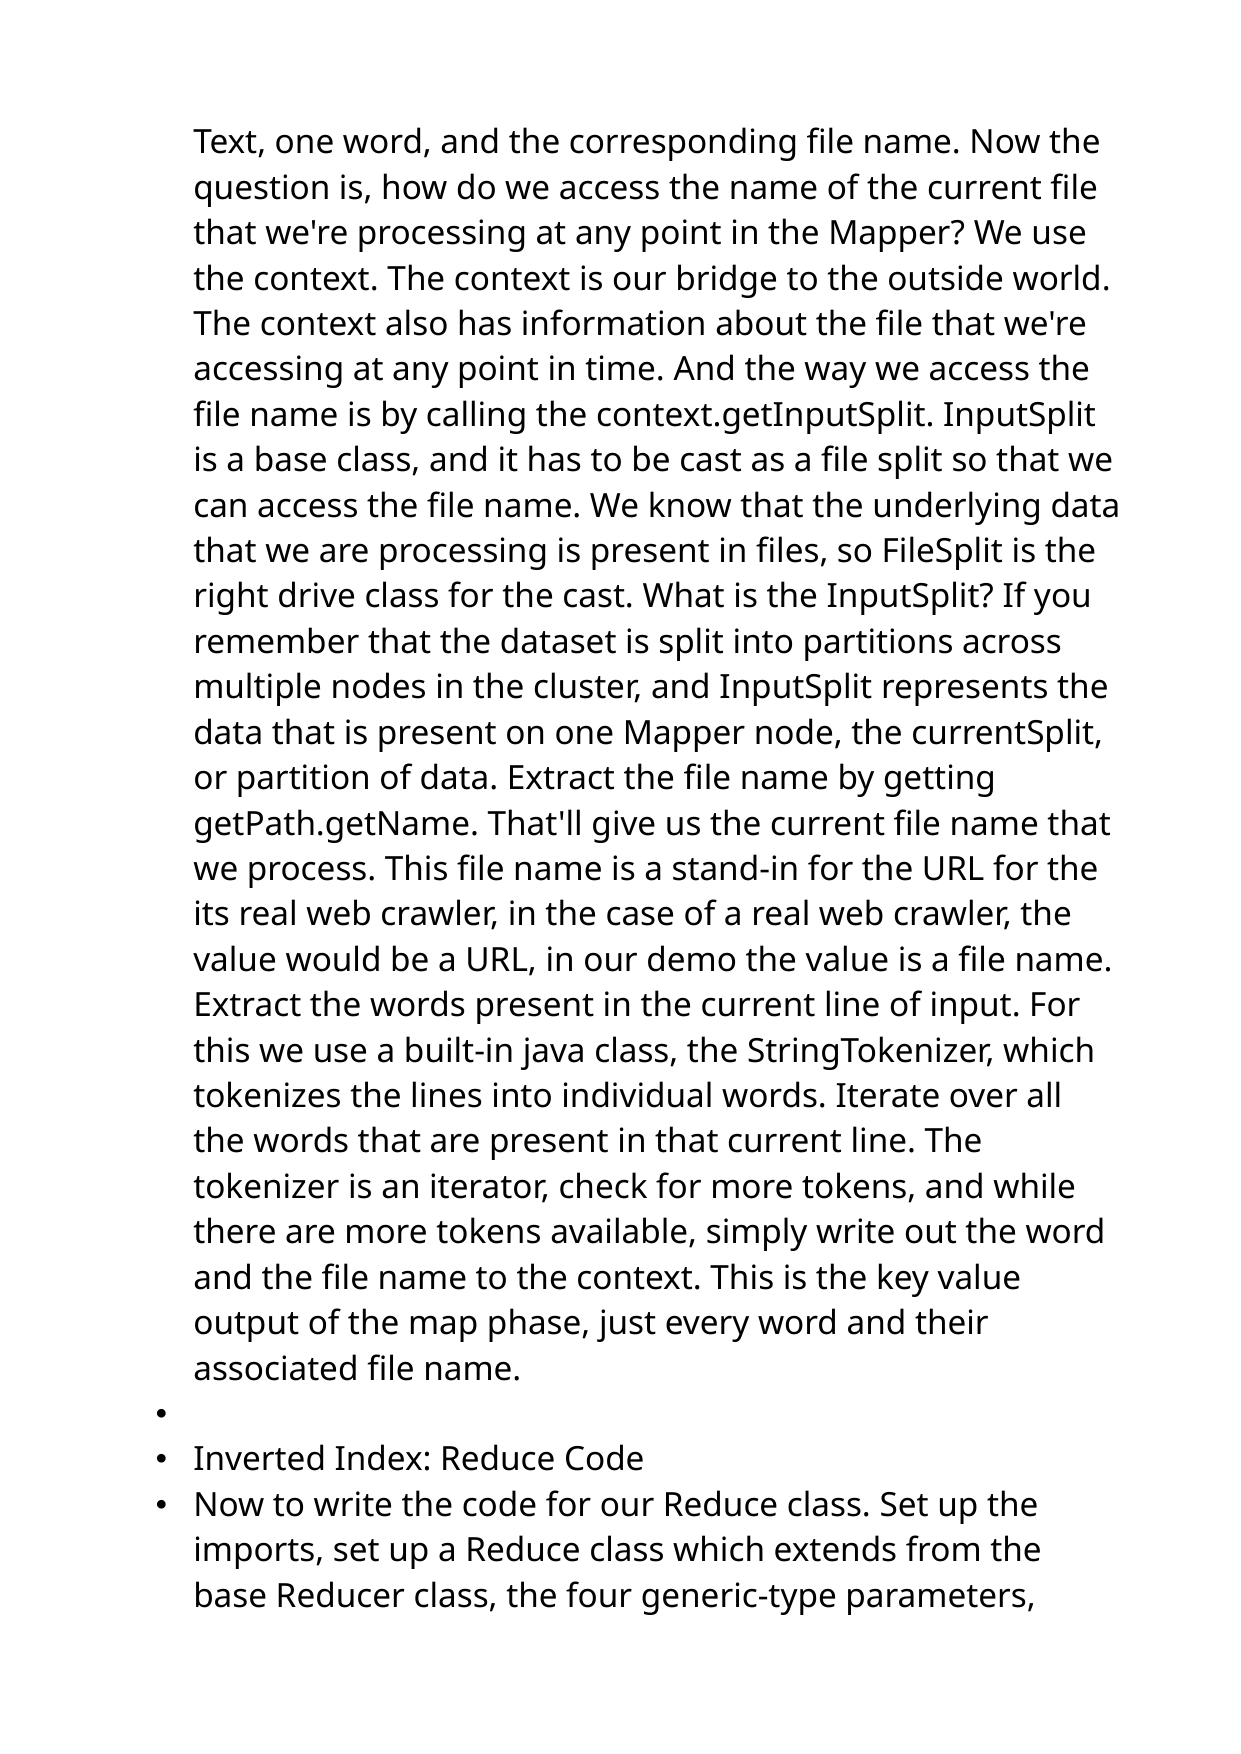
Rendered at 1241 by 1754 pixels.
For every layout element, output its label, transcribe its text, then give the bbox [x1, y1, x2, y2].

list Now to write the code for our Reduce class. Set up the imports, set up a Reduce class which extends from the base Reducer class, the four generic-type parameters, [156, 1481, 1122, 1617]
list Text, one word, and the corresponding file name. Now the question is, how do we access the name of the current file that we're processing at any point in the Mapper? We use the context. The context is our bridge to the outside world. The context also has information about the file that we're accessing at any point in time. And the way we access the file name is by calling the context.getInputSplit. InputSplit is a base class, and it has to be cast as a file split so that we can access the file name. We know that the underlying data that we are processing is present in files, so FileSplit is the right drive class for the cast. What is the InputSplit? If you remember that the dataset is split into partitions across multiple nodes in the cluster, and InputSplit represents the data that is present on one Mapper node, the currentSplit, or partition of data. Extract the file name by getting getPath.getName. That'll give us the current file name that we process. This file name is a stand-in for the URL for the its real web crawler, in the case of a real web crawler, the value would be a URL, in our demo the value is a file name. Extract the words present in the current line of input. For this we use a built-in java class, the StringTokenizer, which tokenizes the lines into individual words. Iterate over all the words that are present in that current line. The tokenizer is an iterator, check for more tokens, and while there are more tokens available, simply write out the word and the file name to the context. This is the key value output of the map phase, just every word and their associated file name. [156, 118, 1122, 1390]
list Inverted Index: Reduce Code [156, 1435, 1122, 1481]
